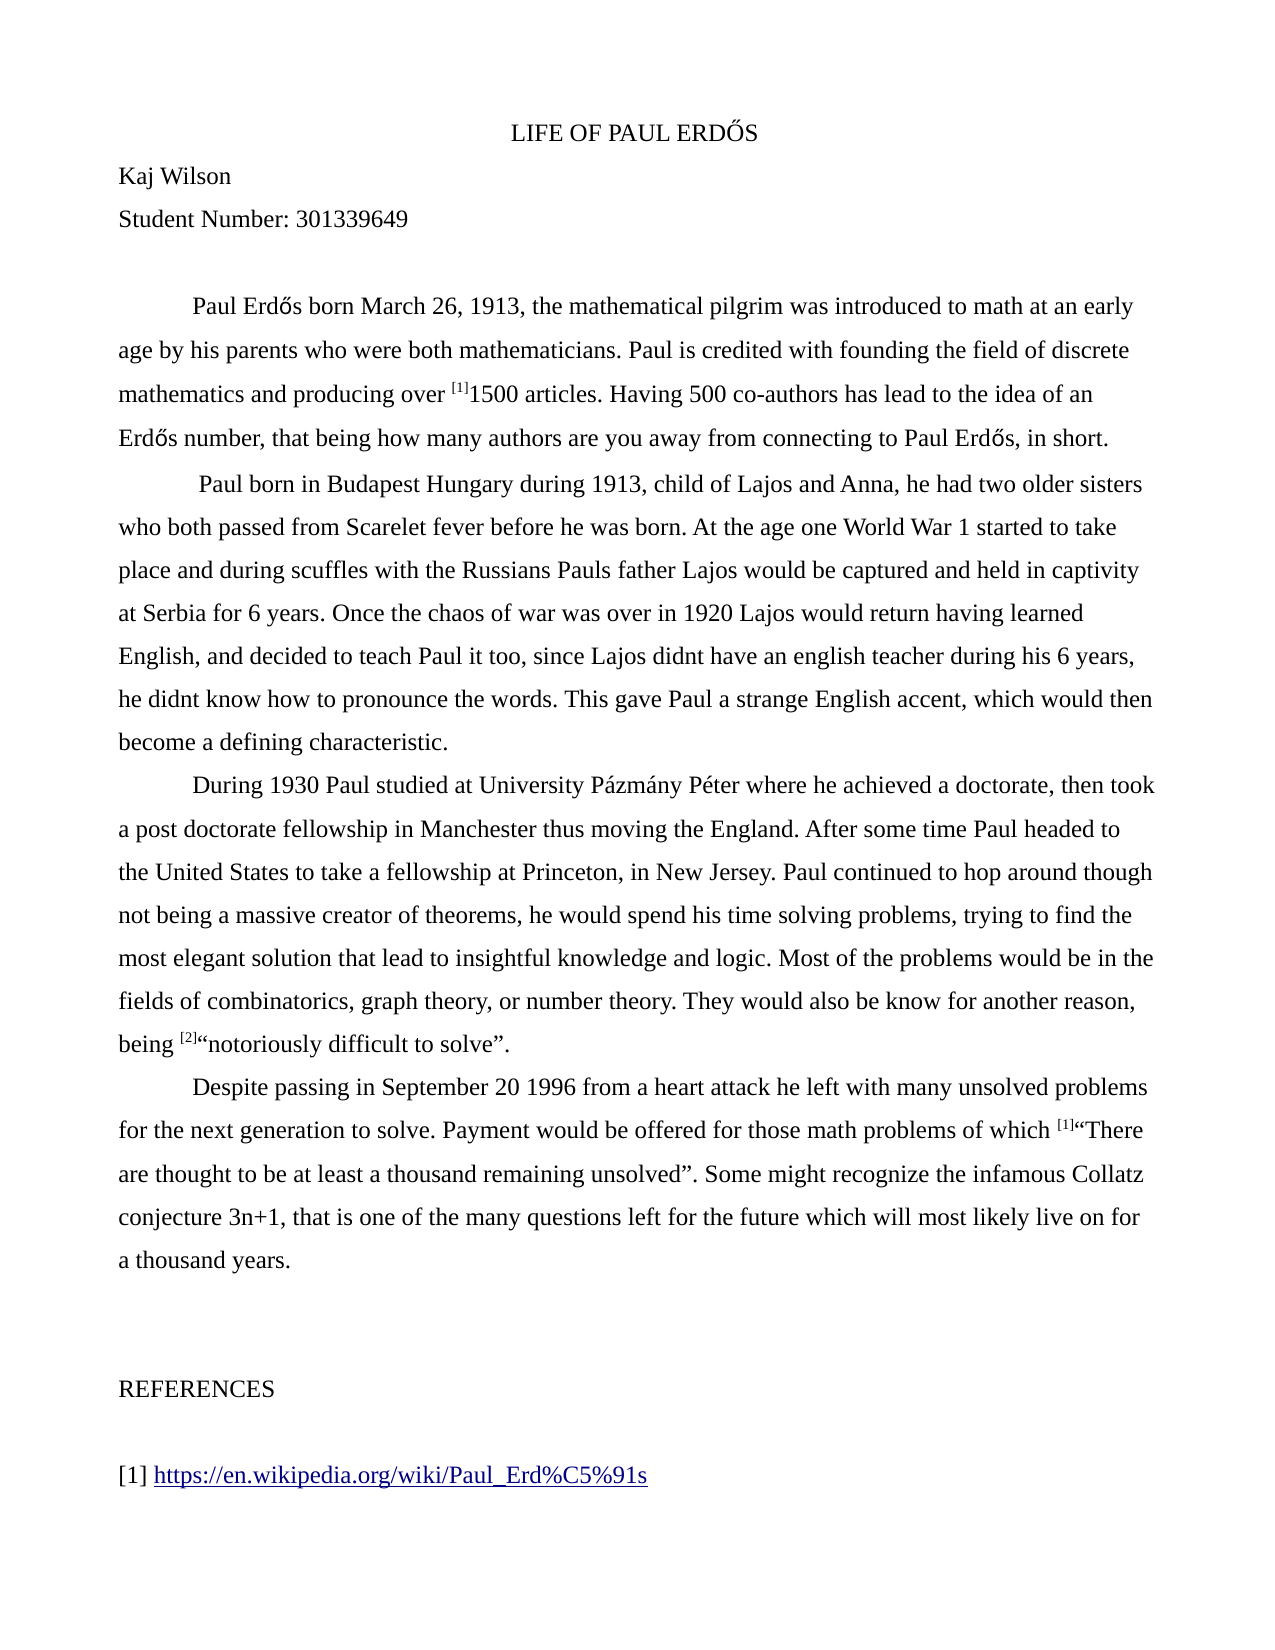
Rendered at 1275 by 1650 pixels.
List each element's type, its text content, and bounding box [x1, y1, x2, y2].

text During 1930 Paul studied at University Pázmány Péter where he achieved a doctorate, then took a post doctorate fellowship in Manchester thus moving the England. After some time Paul headed to the United States to take a fellowship at Princeton, in New Jersey. Paul continued to hop around though not being a massive creator of theorems, he would spend his time solving problems, trying to find the most elegant solution that lead to insightful knowledge and logic. Most of the problems would be in the fields of combinatorics, graph theory, or number theory. They would also be know for another reason, being [2]“notoriously difficult to solve”. [118, 771, 1157, 1058]
text Despite passing in September 20 1996 from a heart attack he left with many unsolved problems for the next generation to solve. Payment would be offered for those math problems of which [1]“There are thought to be at least a thousand remaining unsolved”. Some might recognize the infamous Collatz conjecture 3n+1, that is one of the many questions left for the future which will most likely live on for a thousand years. [118, 1072, 1157, 1274]
text [1] https://en.wikipedia.org/wiki/Paul_Erd%C5%91s [118, 1461, 1157, 1489]
text LIFE OF PAUL ERDŐS [118, 118, 1157, 147]
text Student Number: 301339649 [118, 204, 1157, 233]
text REFERENCES [118, 1374, 1157, 1403]
text Paul Erdős born March 26, 1913, the mathematical pilgrim was introduced to math at an early age by his parents who were both mathematicians. Paul is credited with founding the field of discrete mathematics and producing over [1]1500 articles. Having 500 co-authors has lead to the idea of an Erdős number, that being how many authors are you away from connecting to Paul Erdős, in short. [118, 291, 1157, 453]
text Kaj Wilson [118, 161, 1157, 190]
text Paul born in Budapest Hungary during 1913, child of Lajos and Anna, he had two older sisters who both passed from Scarelet fever before he was born. At the age one World War 1 started to take place and during scuffles with the Russians Pauls father Lajos would be captured and held in captivity at Serbia for 6 years. Once the chaos of war was over in 1920 Lajos would return having learned English, and decided to teach Paul it too, since Lajos didnt have an english teacher during his 6 years, he didnt know how to pronounce the words. This gave Paul a strange English accent, which would then become a defining characteristic. [118, 469, 1157, 756]
